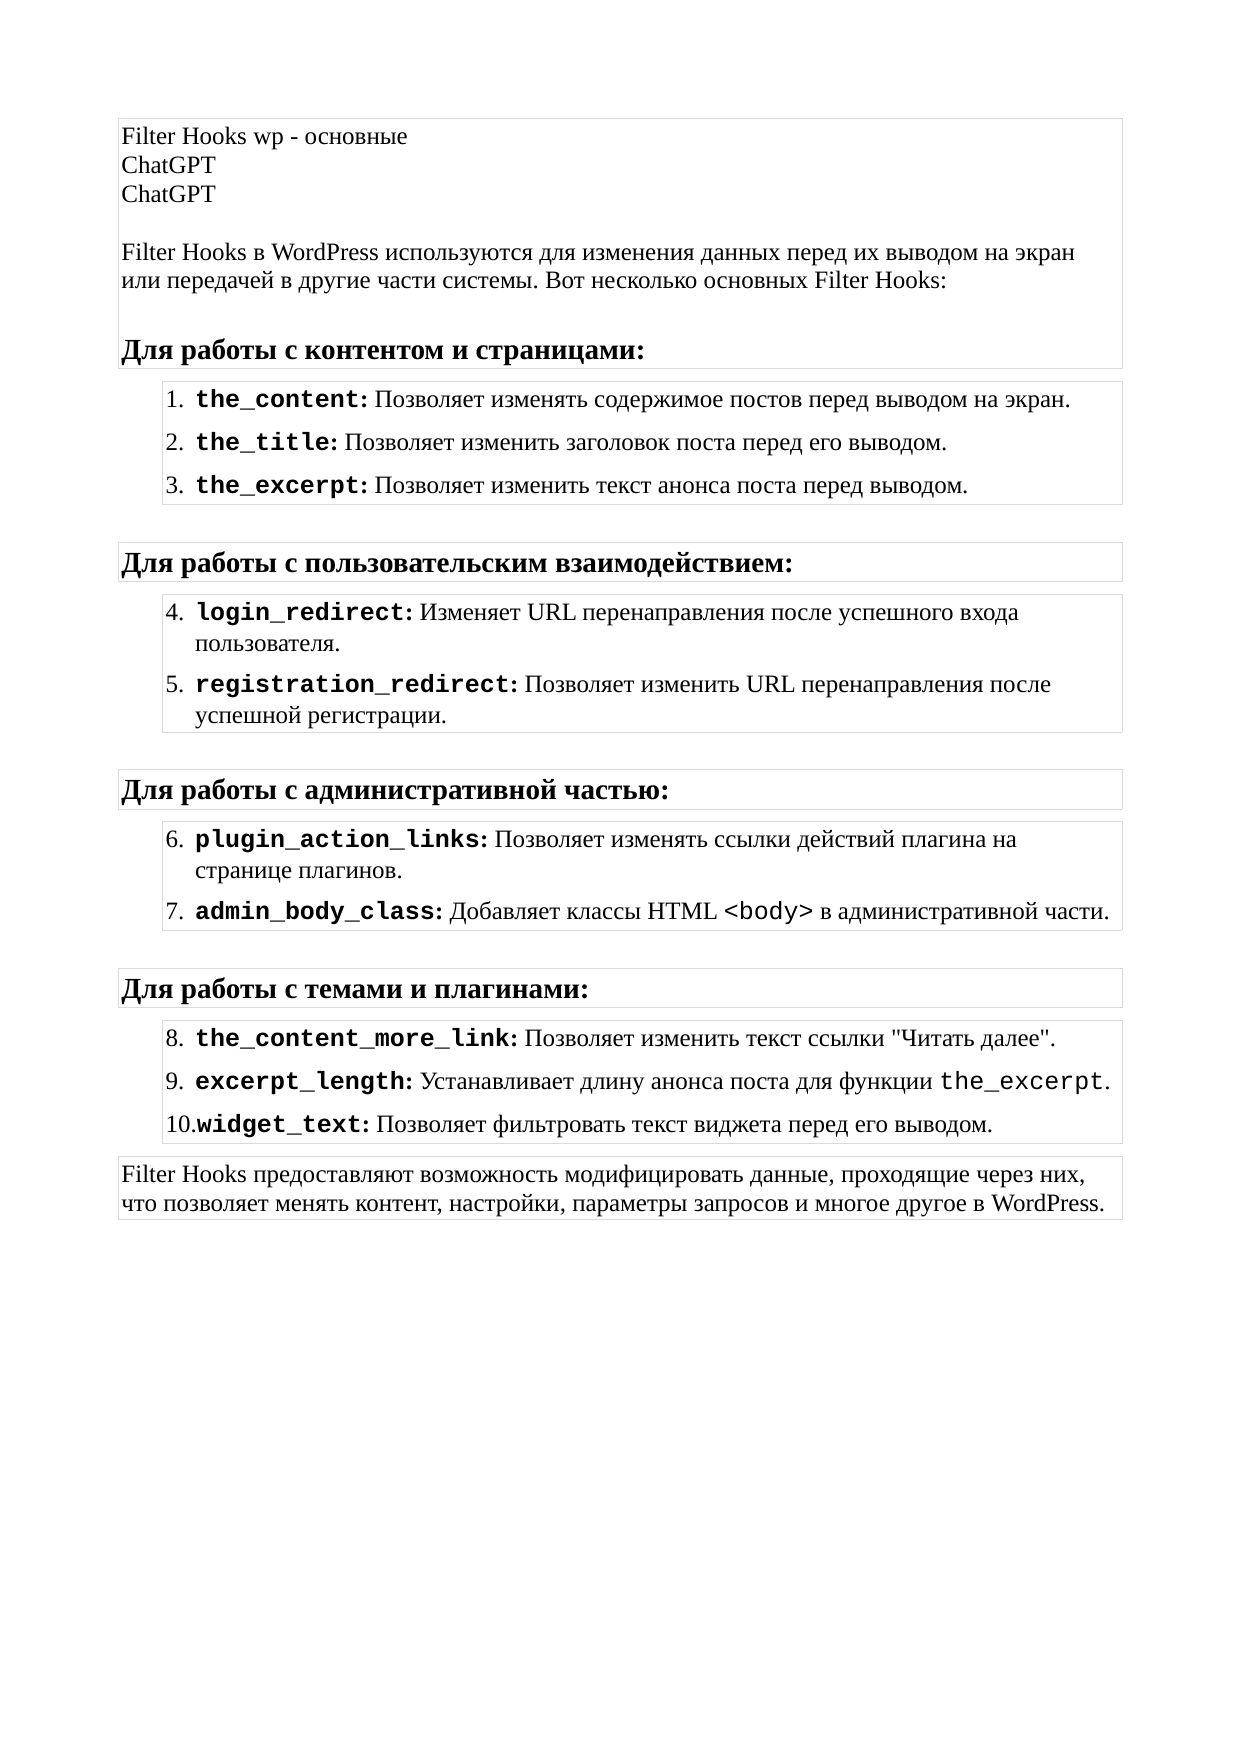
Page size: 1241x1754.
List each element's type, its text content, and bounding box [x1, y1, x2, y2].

text Filter Hooks предоставляют возможность модифицировать данные, проходящие через них, что позволяет менять контент, настройки, параметры запросов и многое другое в WordPress. [119, 1157, 1122, 1219]
subtitle Для работы с административной частью: [119, 770, 1122, 809]
text Filter Hooks в WordPress используются для изменения данных перед их выводом на экран или передачей в другие части системы. Вот несколько основных Filter Hooks: [119, 234, 1122, 294]
list admin_body_class: Добавляет классы HTML <body> в административной части. [163, 893, 1122, 930]
list the_excerpt: Позволяет изменить текст анонса поста перед выводом. [163, 468, 1122, 504]
text Filter Hooks wp - основные [119, 119, 1122, 147]
list plugin_action_links: Позволяет изменять ссылки действий плагина на странице плагинов. [163, 822, 1122, 884]
subtitle Для работы с пользовательским взаимодействием: [119, 543, 1122, 581]
list excerpt_length: Устанавливает длину анонса поста для функции the_excerpt. [163, 1063, 1122, 1097]
list the_content: Позволяет изменять содержимое постов перед выводом на экран. [163, 382, 1122, 415]
list widget_text: Позволяет фильтровать текст виджета перед его выводом. [163, 1107, 1122, 1143]
subtitle Для работы с темами и плагинами: [119, 969, 1122, 1007]
list registration_redirect: Позволяет изменить URL перенаправления после успешной регистрации. [163, 666, 1122, 732]
subtitle Для работы с контентом и страницами: [119, 329, 1122, 368]
list login_redirect: Изменяет URL перенаправления после успешного входа пользователя. [163, 595, 1122, 657]
list the_content_more_link: Позволяет изменить текст ссылки "Читать далее". [163, 1021, 1122, 1054]
list the_title: Позволяет изменить заголовок поста перед его выводом. [163, 424, 1122, 458]
text ChatGPT [119, 147, 1122, 176]
text ChatGPT [119, 176, 1122, 207]
